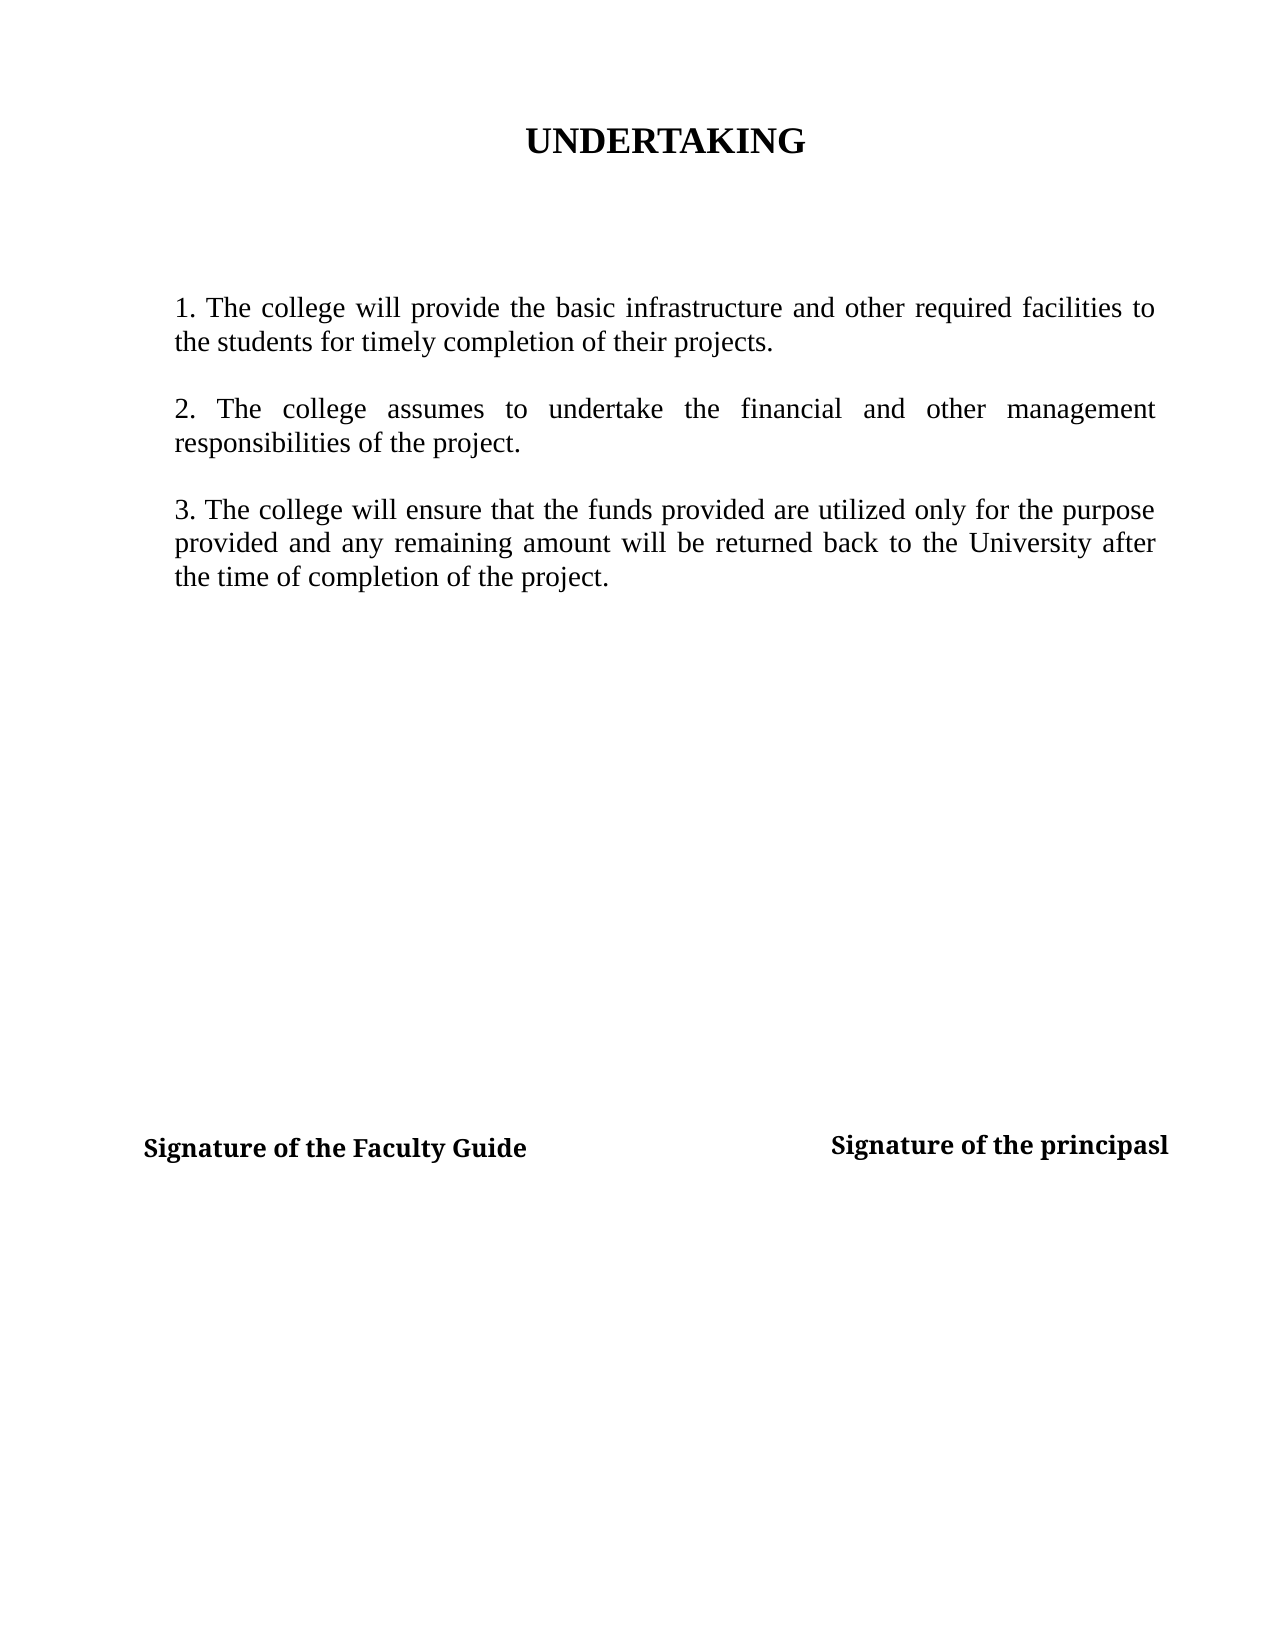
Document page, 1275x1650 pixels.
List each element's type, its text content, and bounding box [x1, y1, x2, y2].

text 2. The college assumes to undertake the financial and other management responsibilities of the project. [174, 391, 1157, 458]
text 1. The college will provide the basic infrastructure and other required facilities to the students for timely completion of their projects. [174, 291, 1157, 358]
text 3. The college will ensure that the funds provided are utilized only for the purpose provided and any remaining amount will be returned back to the University after the time of completion of the project. [174, 492, 1157, 592]
text UNDERTAKING [174, 118, 1157, 161]
